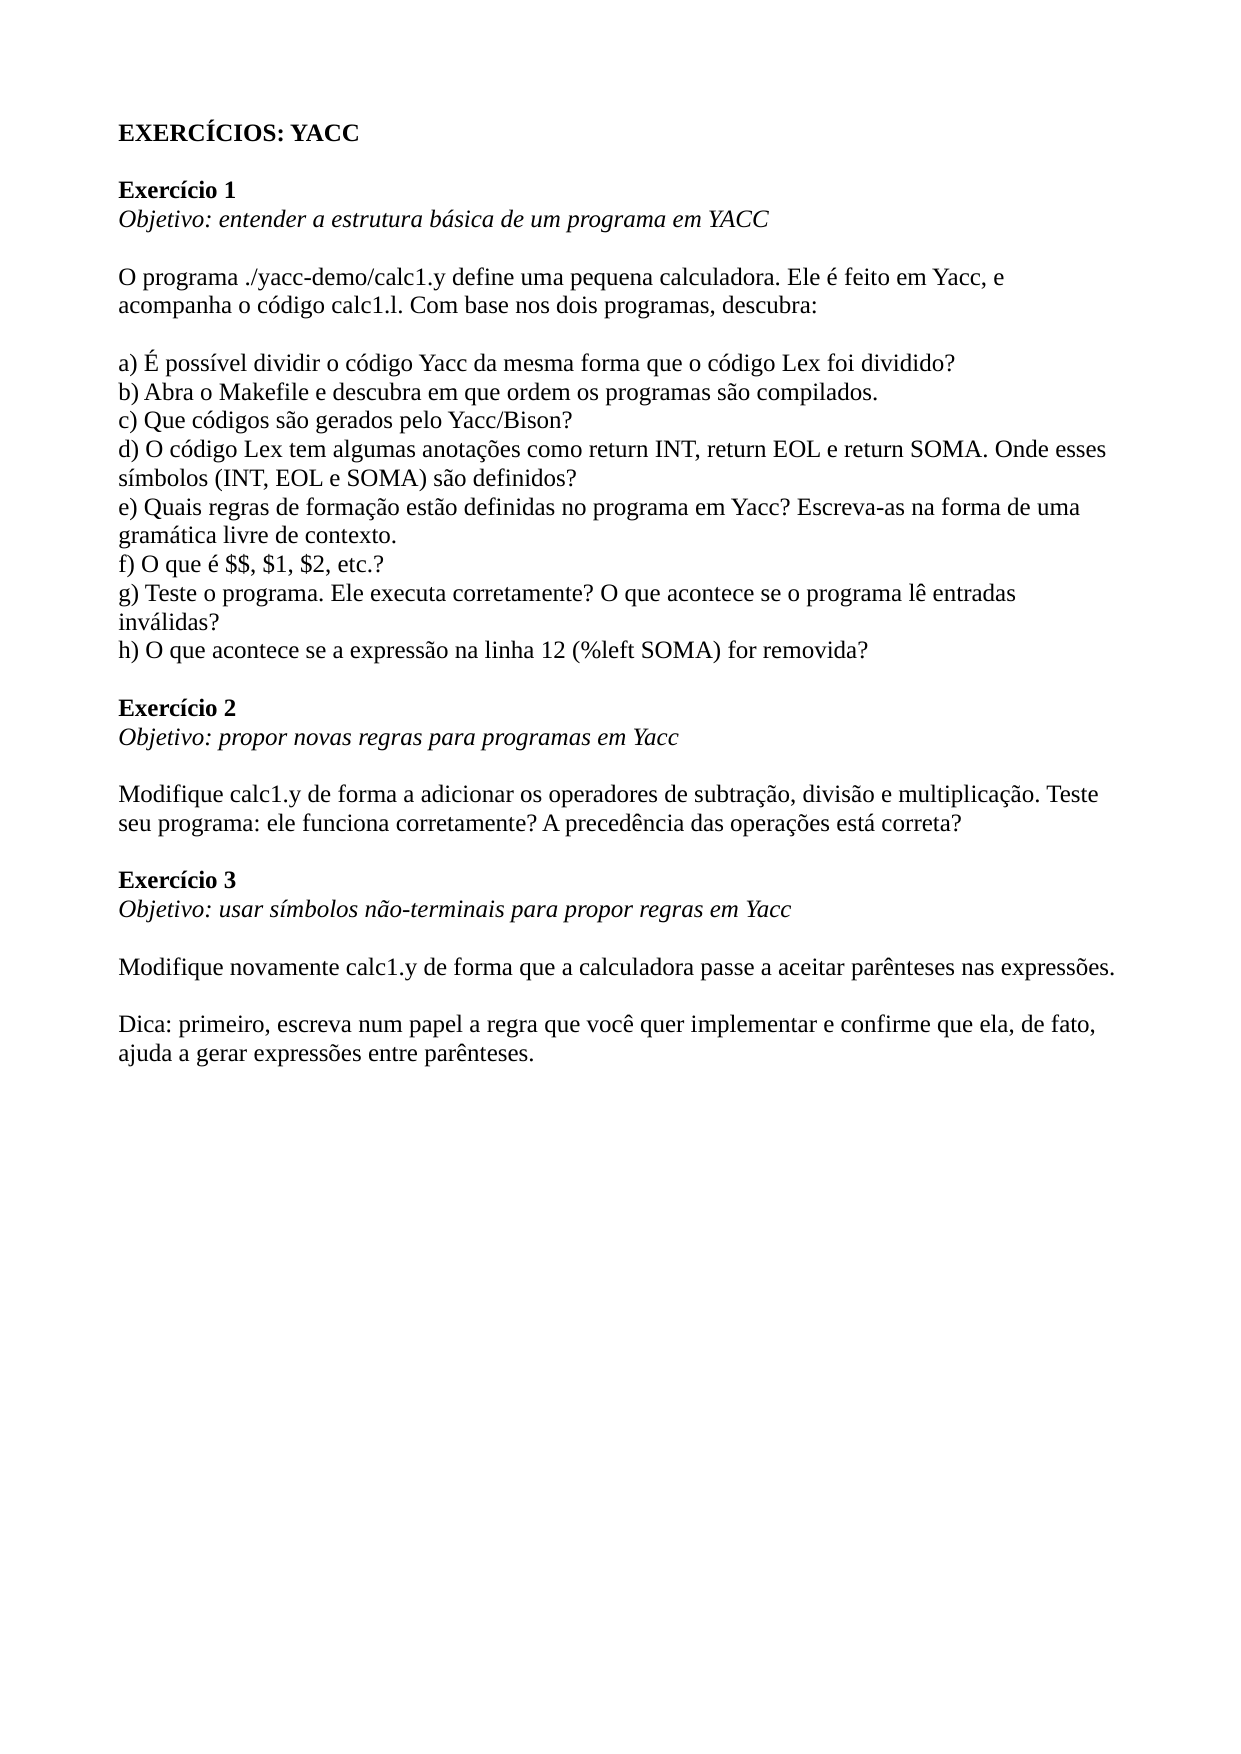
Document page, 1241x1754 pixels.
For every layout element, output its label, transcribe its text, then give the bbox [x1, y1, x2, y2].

text Objetivo: entender a estrutura básica de um programa em YACC [118, 204, 1122, 233]
text Dica: primeiro, escreva num papel a regra que você quer implementar e confirme que ela, de fato, ajuda a gerar expressões entre parênteses. [118, 1009, 1122, 1067]
text h) O que acontece se a expressão na linha 12 (%left SOMA) for removida? [118, 636, 1122, 664]
text Exercício 1 [118, 176, 1122, 204]
text O programa ./yacc-demo/calc1.y define uma pequena calculadora. Ele é feito em Yacc, e acompanha o código calc1.l. Com base nos dois programas, descubra: [118, 262, 1122, 319]
text f) O que é $$, $1, $2, etc.? [118, 549, 1122, 578]
text Objetivo: usar símbolos não-terminais para propor regras em Yacc [118, 894, 1122, 923]
text Exercício 2 [118, 693, 1122, 722]
text Objetivo: propor novas regras para programas em Yacc [118, 722, 1122, 751]
text Exercício 3 [118, 866, 1122, 894]
text c) Que códigos são gerados pelo Yacc/Bison? [118, 406, 1122, 434]
text d) O código Lex tem algumas anotações como return INT, return EOL e return SOMA. Onde esses símbolos (INT, EOL e SOMA) são definidos? [118, 434, 1122, 492]
text a) É possível dividir o código Yacc da mesma forma que o código Lex foi dividido? [118, 348, 1122, 377]
text g) Teste o programa. Ele executa corretamente? O que acontece se o programa lê entradas inválidas? [118, 578, 1122, 636]
text Modifique calc1.y de forma a adicionar os operadores de subtração, divisão e multiplicação. Teste seu programa: ele funciona corretamente? A precedência das operações está correta? [118, 779, 1122, 837]
text b) Abra o Makefile e descubra em que ordem os programas são compilados. [118, 377, 1122, 406]
text Modifique novamente calc1.y de forma que a calculadora passe a aceitar parênteses nas expressões. [118, 952, 1122, 981]
text e) Quais regras de formação estão definidas no programa em Yacc? Escreva-as na forma de uma gramática livre de contexto. [118, 492, 1122, 549]
text EXERCÍCIOS: YACC [118, 118, 1122, 147]
